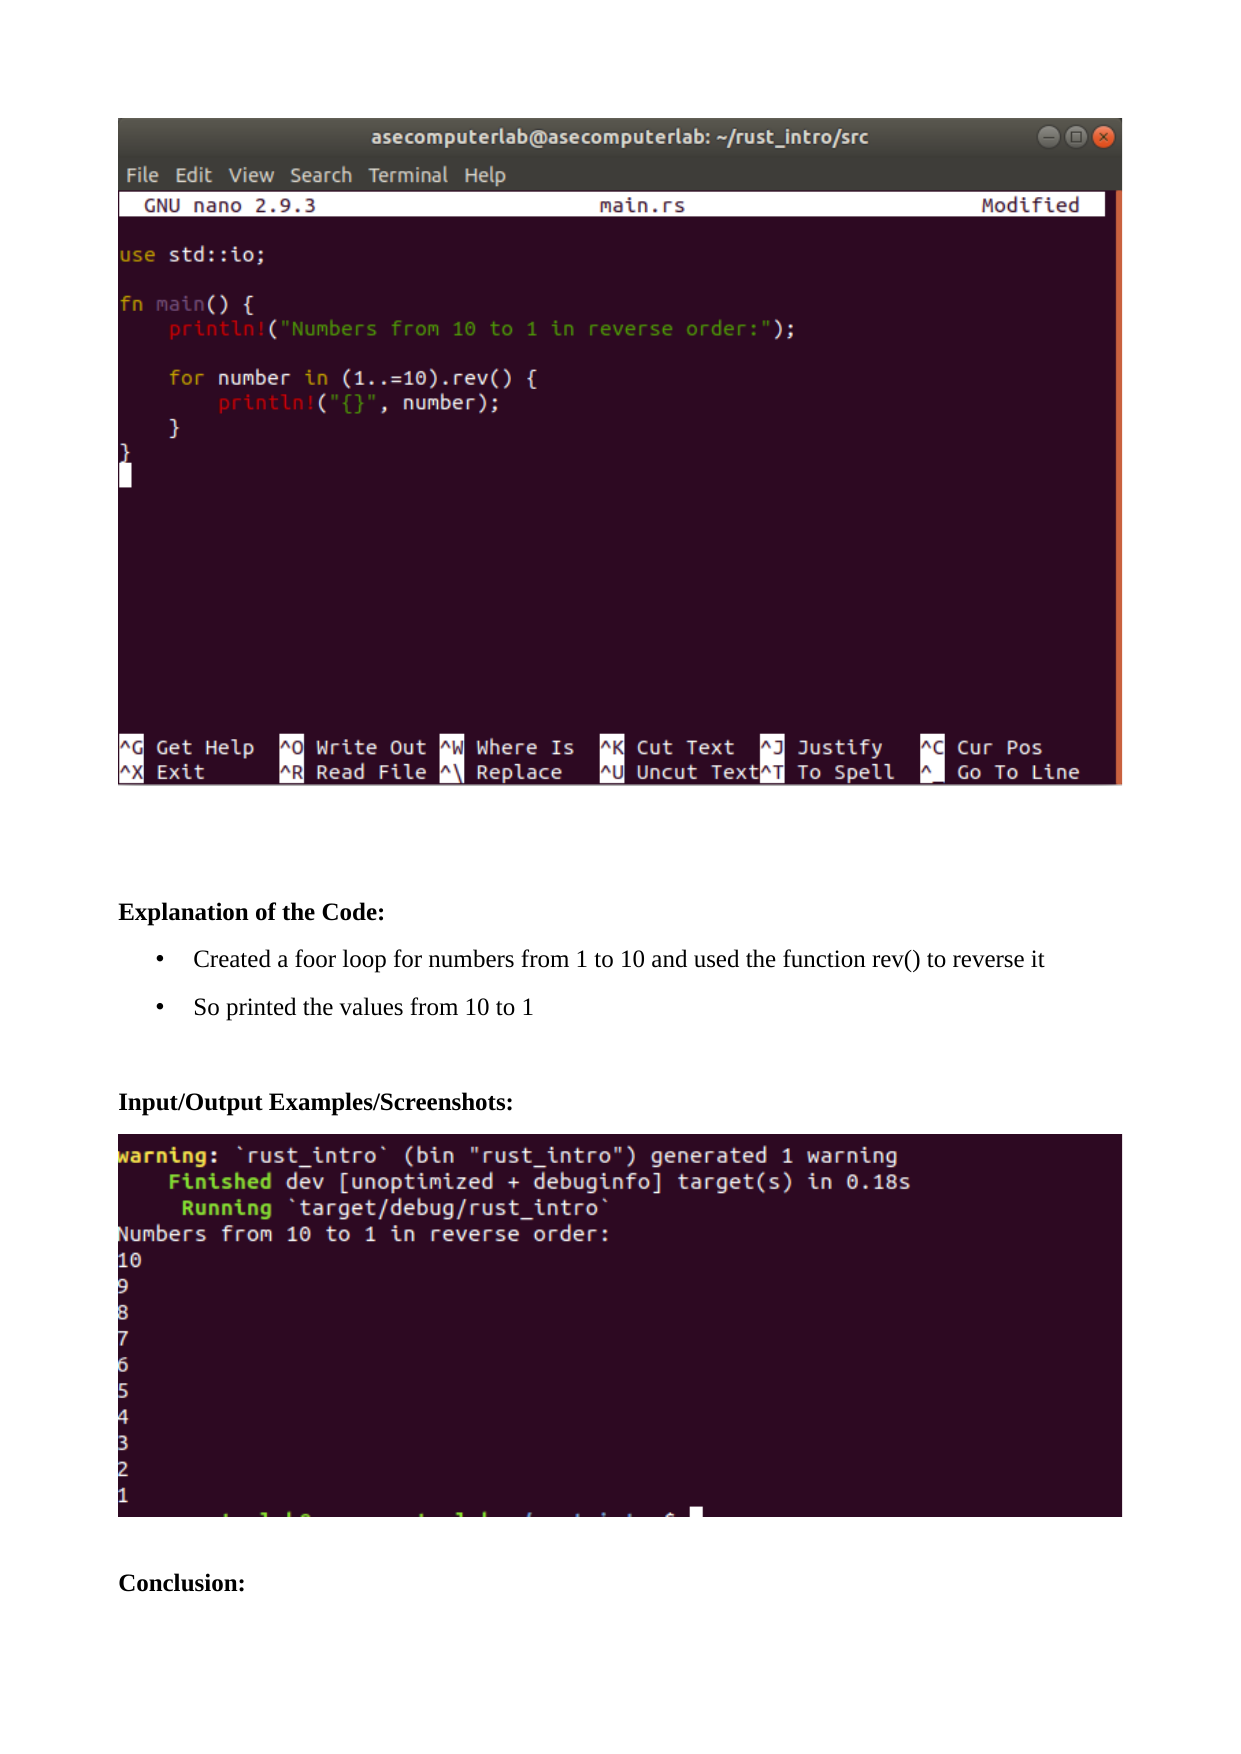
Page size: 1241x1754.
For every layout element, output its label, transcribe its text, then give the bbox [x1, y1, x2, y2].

list So printed the values from 10 to 1 [156, 992, 1122, 1021]
text Input/Output Examples/Screenshots: [118, 1087, 1122, 1116]
list Created a foor loop for numbers from 1 to 10 and used the function rev() to reverse it [156, 944, 1122, 973]
picture [118, 118, 1123, 786]
text Conclusion: [118, 1568, 1122, 1597]
picture [118, 1134, 1123, 1517]
text Explanation of the Code: [118, 897, 1122, 925]
